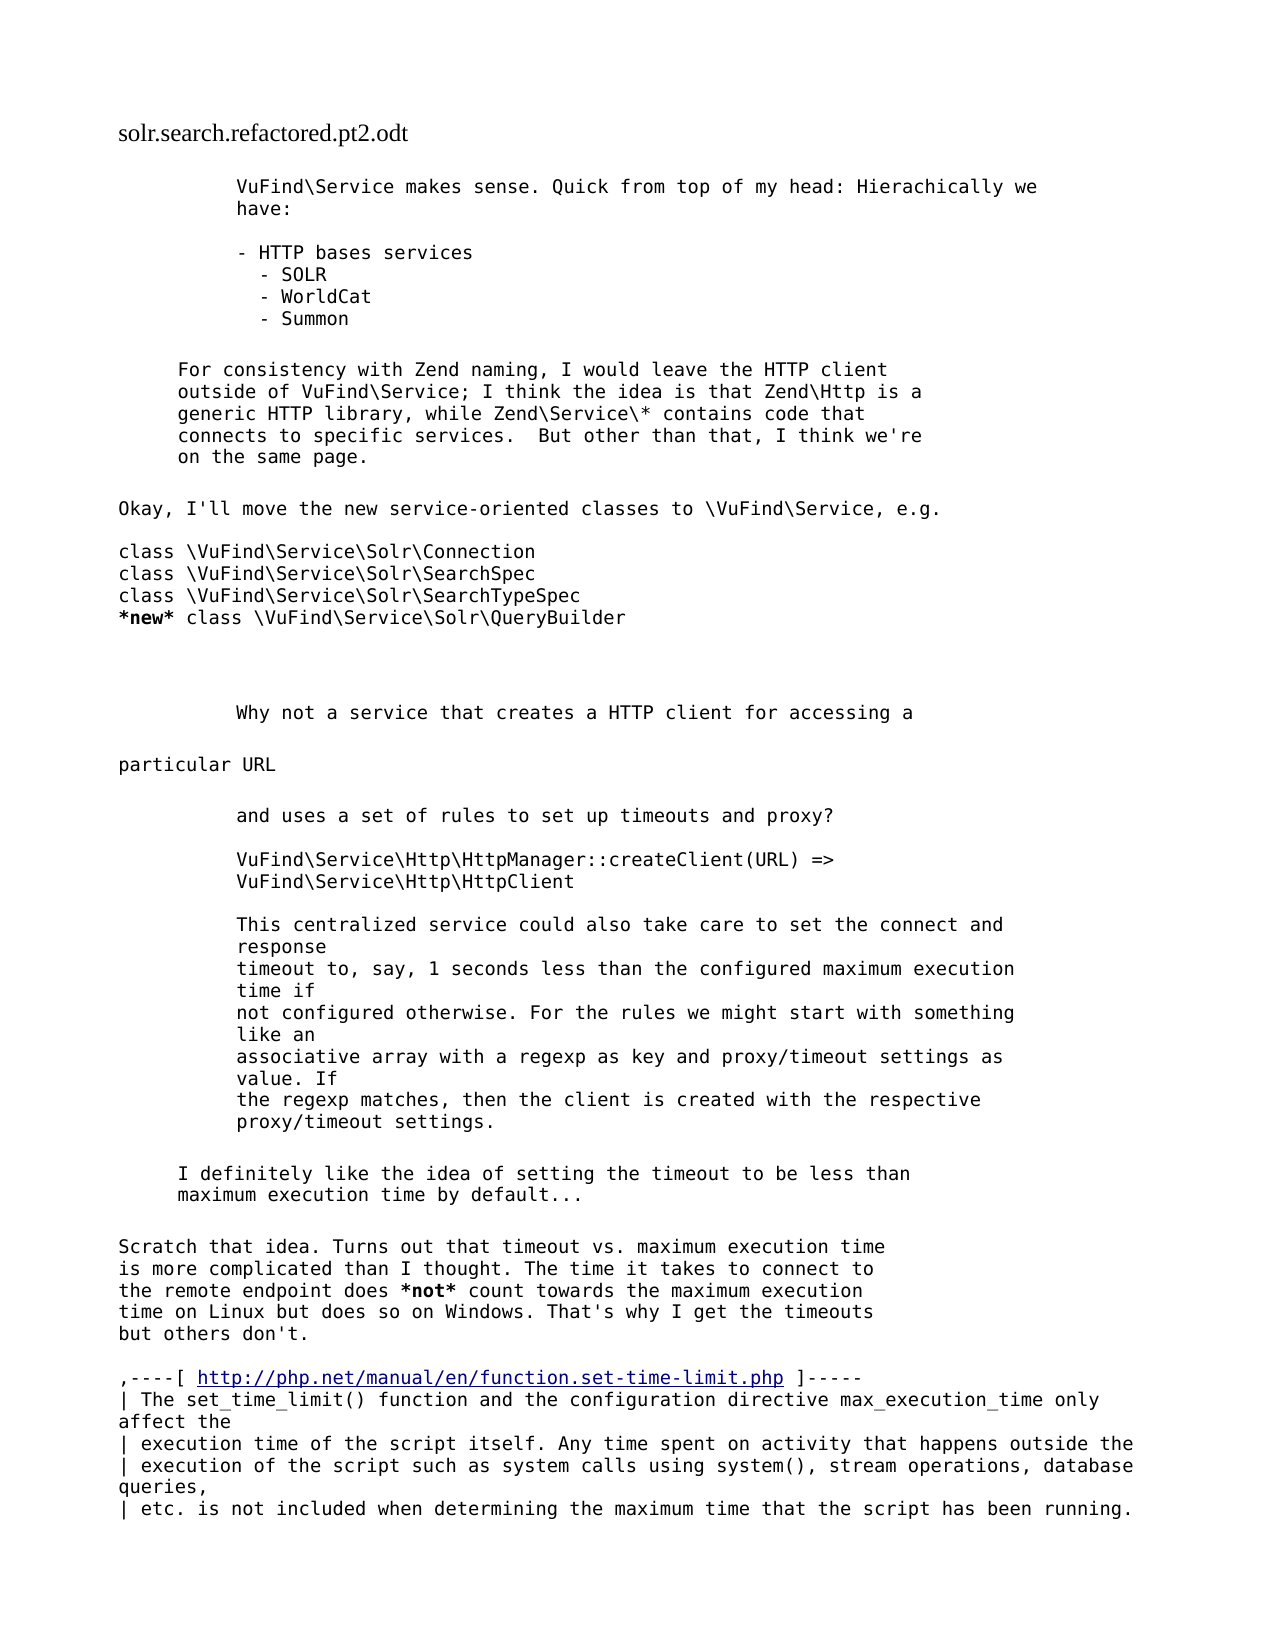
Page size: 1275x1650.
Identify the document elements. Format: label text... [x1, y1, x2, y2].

text not configured otherwise. For the rules we might start with something like an [236, 1002, 1039, 1046]
text ,----[ http://php.net/manual/en/function.set-time-limit.php ]----- [118, 1367, 1157, 1389]
text class \VuFind\Service\Solr\SearchSpec [118, 563, 1157, 585]
text - Summon [236, 308, 1039, 329]
text *new* class \VuFind\Service\Solr\QueryBuilder [118, 607, 1157, 629]
text Scratch that idea. Turns out that timeout vs. maximum execution time [118, 1236, 1157, 1258]
text | etc. is not included when determining the maximum time that the script has been running. [118, 1498, 1157, 1520]
text proxy/timeout settings. [236, 1111, 1039, 1133]
text - WorldCat [236, 286, 1039, 308]
text For consistency with Zend naming, I would leave the HTTP client [177, 359, 1098, 381]
text | execution of the script such as system calls using system(), stream operations, database queries, [118, 1454, 1157, 1498]
text particular URL [118, 754, 1157, 776]
text is more complicated than I thought. The time it takes to connect to [118, 1258, 1157, 1279]
text VuFind\Service\Http\HttpClient [236, 871, 1039, 892]
text the regexp matches, then the client is created with the respective [236, 1089, 1039, 1111]
text Okay, I'll move the new service-oriented classes to \VuFind\Service, e.g. [118, 498, 1157, 520]
text connects to specific services. But other than that, I think we're [177, 424, 1098, 446]
text - SOLR [236, 264, 1039, 286]
text maximum execution time by default... [177, 1184, 1098, 1206]
text class \VuFind\Service\Solr\Connection [118, 542, 1157, 563]
text - HTTP bases services [236, 242, 1039, 264]
text and uses a set of rules to set up timeouts and proxy? [236, 805, 1039, 827]
text | The set_time_limit() function and the configuration directive max_execution_time only affect the [118, 1389, 1157, 1433]
text time on Linux but does so on Windows. That's why I get the timeouts [118, 1301, 1157, 1323]
text | execution time of the script itself. Any time spent on activity that happens outside the [118, 1433, 1157, 1454]
text VuFind\Service\Http\HttpManager::createClient(URL) => [236, 849, 1039, 871]
text timeout to, say, 1 seconds less than the configured maximum execution time if [236, 958, 1039, 1002]
text Why not a service that creates a HTTP client for accessing a [236, 702, 1039, 724]
text associative array with a regexp as key and proxy/timeout settings as value. If [236, 1046, 1039, 1089]
text on the same page. [177, 446, 1098, 468]
text VuFind\Service makes sense. Quick from top of my head: Hierachically we have: [236, 176, 1039, 220]
text but others don't. [118, 1323, 1157, 1345]
text generic HTTP library, while Zend\Service\* contains code that [177, 403, 1098, 424]
text the remote endpoint does *not* count towards the maximum execution [118, 1279, 1157, 1301]
text I definitely like the idea of setting the timeout to be less than [177, 1163, 1098, 1184]
text outside of VuFind\Service; I think the idea is that Zend\Http is a [177, 381, 1098, 403]
text This centralized service could also take care to set the connect and response [236, 914, 1039, 958]
text class \VuFind\Service\Solr\SearchTypeSpec [118, 585, 1157, 607]
